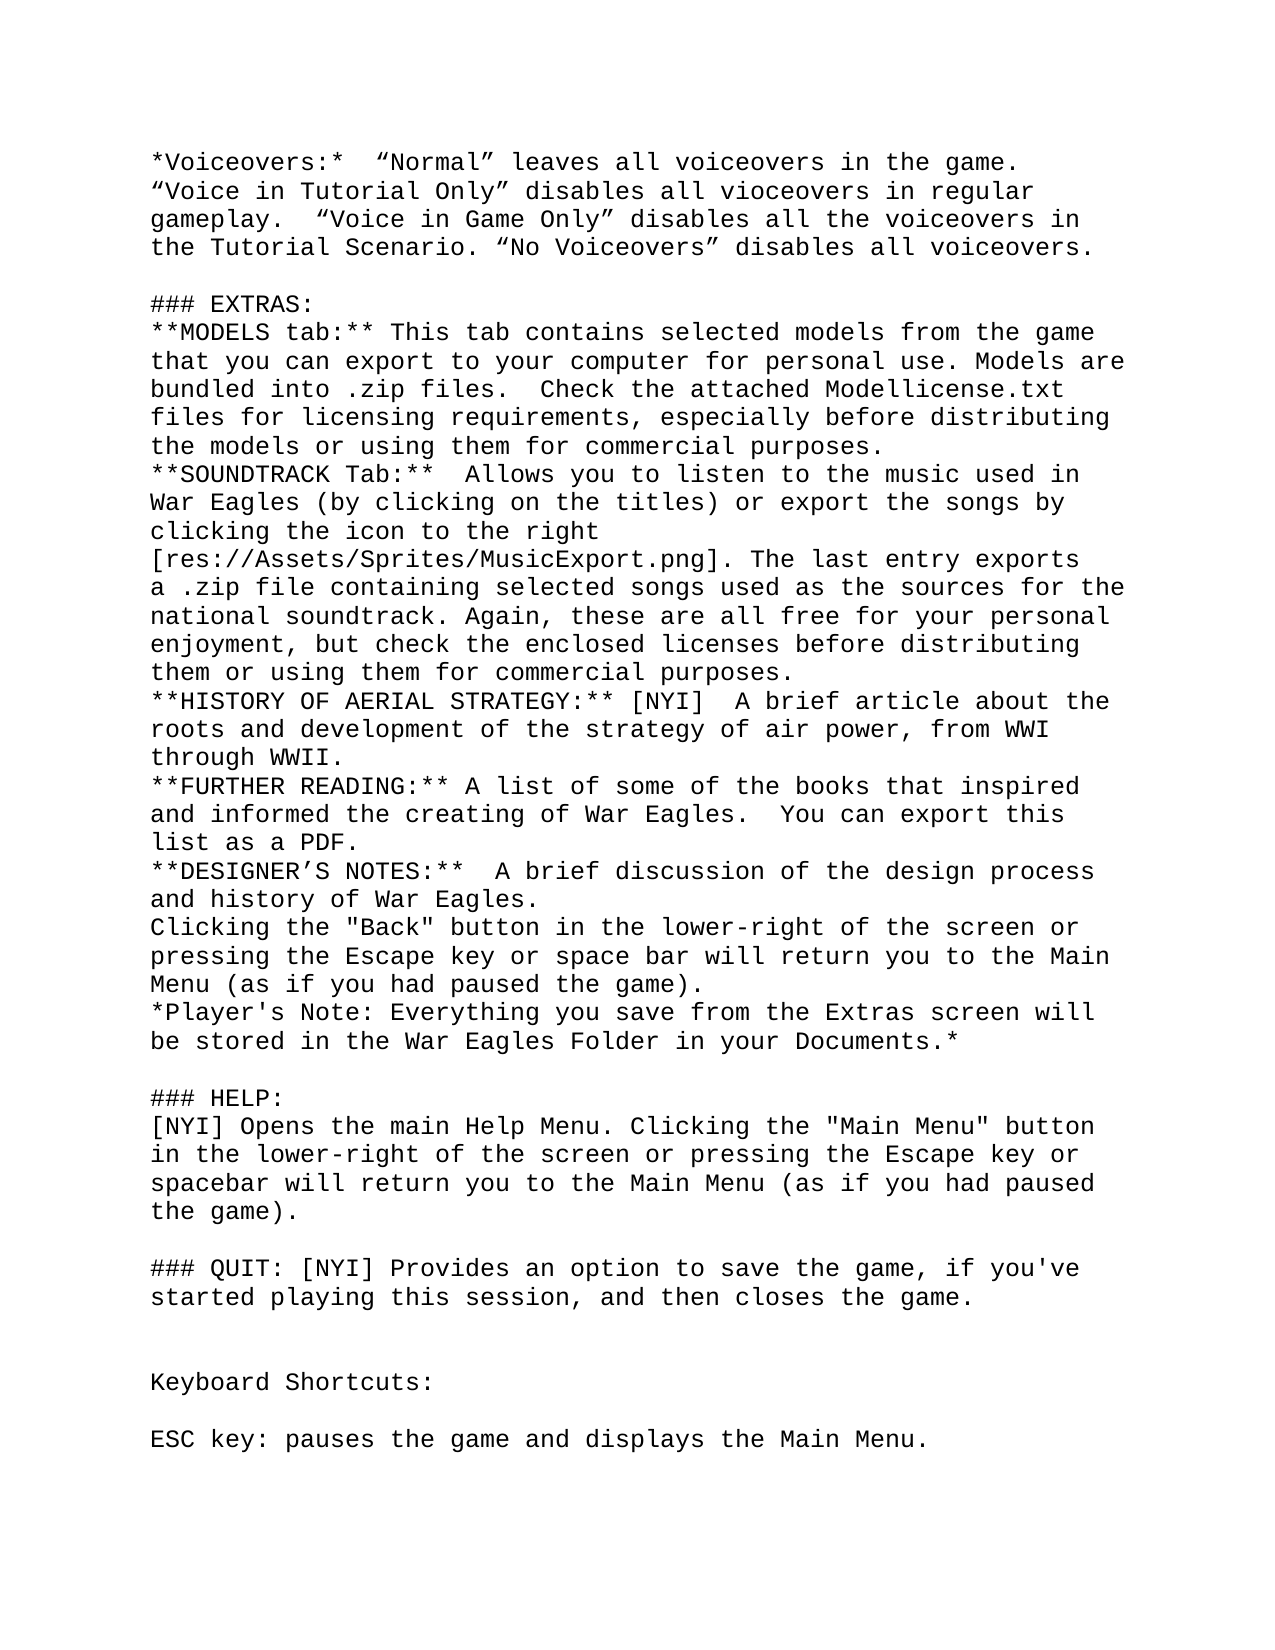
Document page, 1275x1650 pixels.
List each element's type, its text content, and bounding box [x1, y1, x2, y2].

text Keyboard Shortcuts: [150, 1370, 1125, 1398]
text **FURTHER READING:** A list of some of the books that inspired and informed the creating of War Eagles. You can export this list as a PDF. [150, 773, 1125, 858]
text **DESIGNER’S NOTES:** A brief discussion of the design process and history of War Eagles. [150, 858, 1125, 915]
text Clicking the "Back" button in the lower-right of the screen or pressing the Escape key or space bar will return you to the Main Menu (as if you had paused the game). [150, 915, 1125, 1000]
text ### EXTRAS: [150, 292, 1125, 320]
text ### HELP: [150, 1085, 1125, 1114]
text [NYI] Opens the main Help Menu. Clicking the "Main Menu" button in the lower-right of the screen or pressing the Escape key or spacebar will return you to the Main Menu (as if you had paused the game). [150, 1114, 1125, 1227]
text **MODELS tab:** This tab contains selected models from the game that you can export to your computer for personal use. Models are bundled into .zip files. Check the attached Modellicense.txt files for licensing requirements, especially before distributing the models or using them for commercial purposes. [150, 320, 1125, 462]
text ### QUIT: [NYI] Provides an option to save the game, if you've started playing this session, and then closes the game. [150, 1256, 1125, 1312]
text *Player's Note: Everything you save from the Extras screen will be stored in the War Eagles Folder in your Documents.* [150, 1000, 1125, 1057]
text *Voiceovers:* “Normal” leaves all voiceovers in the game. “Voice in Tutorial Only” disables all vioceovers in regular gameplay. “Voice in Game Only” disables all the voiceovers in the Tutorial Scenario. “No Voiceovers” disables all voiceovers. [150, 150, 1125, 292]
text **HISTORY OF AERIAL STRATEGY:** [NYI] A brief article about the roots and development of the strategy of air power, from WWI through WWII. [150, 688, 1125, 773]
text ESC key: pauses the game and displays the Main Menu. [150, 1427, 1125, 1455]
text **SOUNDTRACK Tab:** Allows you to listen to the music used in War Eagles (by clicking on the titles) or export the songs by clicking the icon to the right [res://Assets/Sprites/MusicExport.png]. The last entry exports a .zip file containing selected songs used as the sources for the national soundtrack. Again, these are all free for your personal enjoyment, but check the enclosed licenses before distributing them or using them for commercial purposes. [150, 462, 1125, 688]
